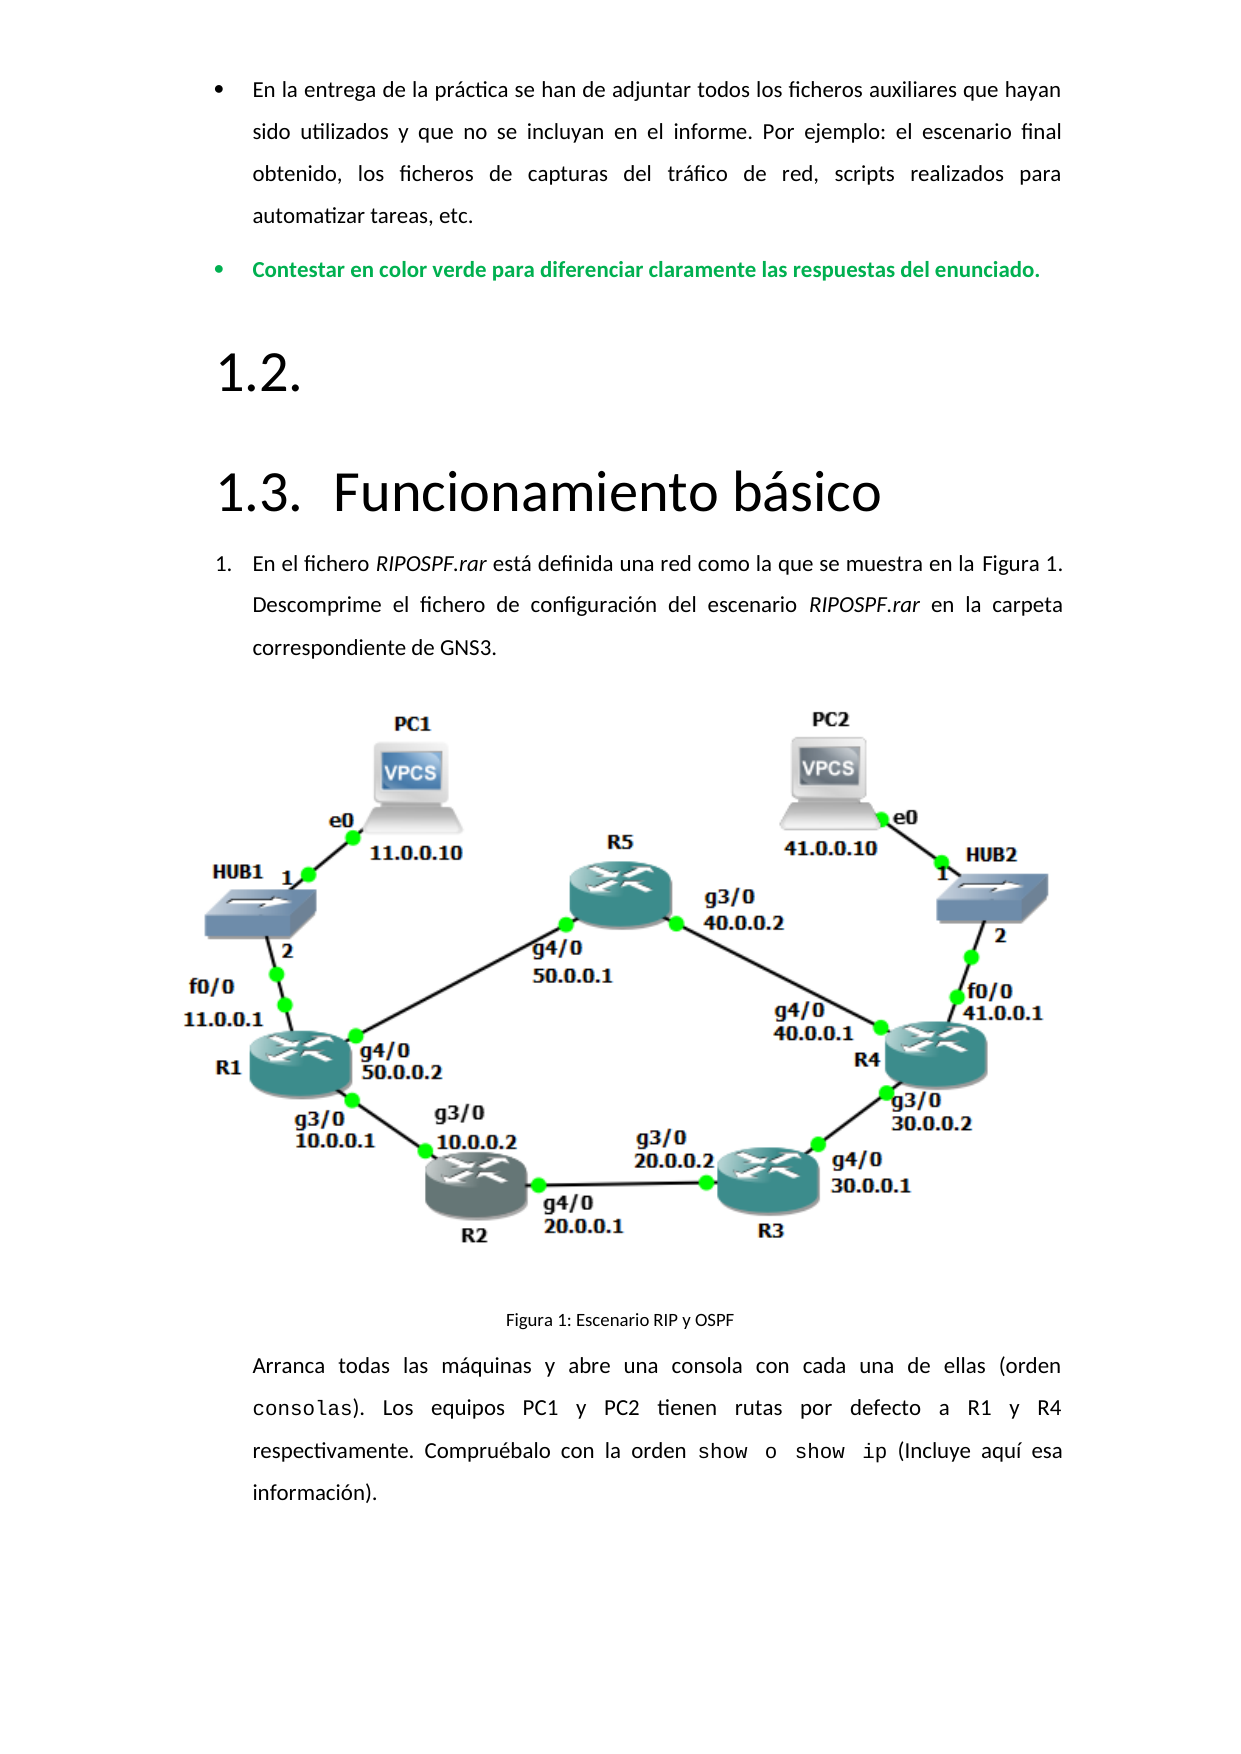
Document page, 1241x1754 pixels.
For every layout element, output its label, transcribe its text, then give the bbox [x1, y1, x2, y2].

text Figura 1: Escenario RIP y OSPF [177, 1308, 1063, 1331]
subtitle Funcionamiento básico [215, 454, 1063, 526]
list En la entrega de la práctica se han de adjuntar todos los ficheros auxiliares que hayan sido utilizados y que no se incluyan en el informe. Por ejemplo: el escenario final obtenido, los ficheros de capturas del tráfico de red, scripts realizados para automatizar tareas, etc. [215, 75, 1063, 229]
list En el fichero RIPOSPF.rar está definida una red como la que se muestra en la Figura 1. Descomprime el fichero de configuración del escenario RIPOSPF.rar en la carpeta correspondiente de GNS3. [215, 549, 1063, 661]
list Contestar en color verde para diferenciar claramente las respuestas del enunciado. [215, 255, 1063, 283]
text Arranca todas las máquinas y abre una consola con cada una de ellas (orden consolas). Los equipos PC1 y PC2 tienen rutas por defecto a R1 y R4 respectivamente. Compruébalo con la orden show o show ip (Incluye aquí esa información). [252, 1352, 1063, 1507]
